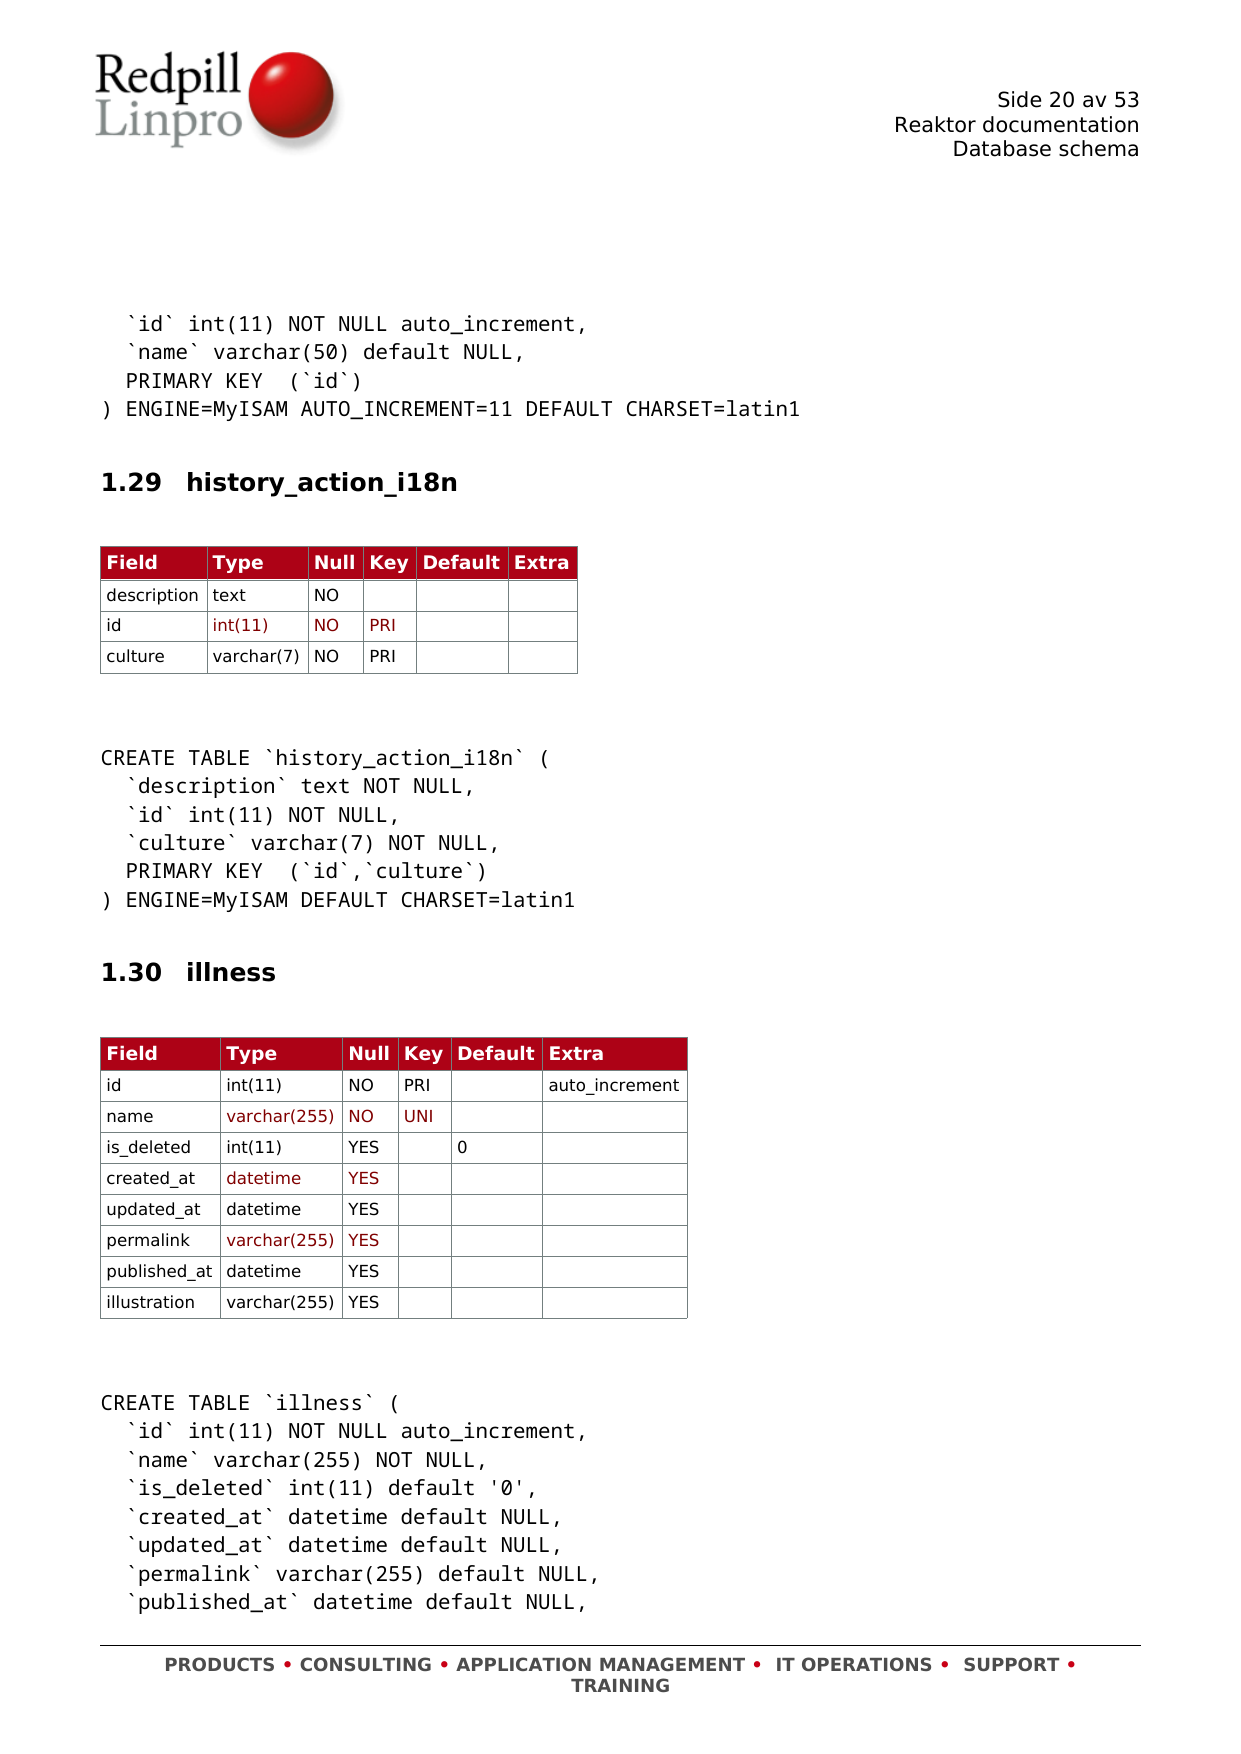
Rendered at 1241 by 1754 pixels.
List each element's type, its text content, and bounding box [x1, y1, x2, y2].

text `id` int(11) NOT NULL, [100, 800, 1140, 828]
table_cell [364, 581, 416, 611]
table_cell datetime [221, 1257, 342, 1287]
table_cell [399, 1257, 451, 1287]
table_cell [452, 1226, 542, 1256]
text CREATE TABLE `history_action_i18n` ( [100, 743, 1140, 771]
table_header Key [364, 547, 416, 579]
table_cell NO [309, 581, 363, 611]
table_cell [452, 1102, 542, 1132]
table_cell PRI [364, 612, 416, 641]
table_cell NO [309, 612, 363, 641]
table_cell YES [343, 1195, 398, 1225]
text `created_at` datetime default NULL, [100, 1502, 1140, 1530]
table_cell permalink [101, 1226, 220, 1256]
text CREATE TABLE `illness` ( [100, 1388, 1140, 1417]
table_cell [543, 1133, 687, 1163]
table_cell [399, 1195, 451, 1225]
table_cell [543, 1288, 687, 1318]
table_cell [509, 612, 577, 641]
table_cell updated_at [101, 1195, 220, 1225]
table_cell [417, 642, 508, 672]
table_cell YES [343, 1164, 398, 1194]
table_header Default [417, 547, 508, 579]
table_cell YES [343, 1226, 398, 1256]
table_cell [399, 1288, 451, 1318]
table_cell PRI [364, 642, 416, 672]
table_cell [543, 1164, 687, 1194]
table_cell YES [343, 1133, 398, 1163]
table_header Field [101, 547, 207, 579]
table_cell [543, 1195, 687, 1225]
table_cell [543, 1257, 687, 1287]
text `is_deleted` int(11) default '0', [100, 1473, 1140, 1502]
text `id` int(11) NOT NULL auto_increment, [100, 309, 1140, 337]
table_cell [417, 581, 508, 611]
text `name` varchar(255) NOT NULL, [100, 1445, 1140, 1473]
table_cell int(11) [221, 1071, 342, 1101]
table_cell [417, 612, 508, 641]
table_cell 0 [452, 1133, 542, 1163]
table_cell varchar(255) [221, 1226, 342, 1256]
table_cell created_at [101, 1164, 220, 1194]
table_cell varchar(255) [221, 1288, 342, 1318]
table_cell published_at [101, 1257, 220, 1287]
text `updated_at` datetime default NULL, [100, 1530, 1140, 1559]
table_cell int(11) [208, 612, 308, 641]
table_header Default [452, 1038, 542, 1070]
table_cell auto_increment [543, 1071, 687, 1101]
table_cell [452, 1071, 542, 1101]
table_cell [399, 1133, 451, 1163]
table_cell YES [343, 1288, 398, 1318]
table_cell int(11) [221, 1133, 342, 1163]
text ) ENGINE=MyISAM DEFAULT CHARSET=latin1 [100, 885, 1140, 913]
table_header Null [343, 1038, 398, 1070]
text `id` int(11) NOT NULL auto_increment, [100, 1417, 1140, 1445]
text `culture` varchar(7) NOT NULL, [100, 828, 1140, 857]
table_cell [452, 1288, 542, 1318]
table_cell [452, 1195, 542, 1225]
table_cell [399, 1226, 451, 1256]
table_header Null [309, 547, 363, 579]
table_cell culture [101, 642, 207, 672]
subtitle illness [100, 958, 1140, 988]
text ) ENGINE=MyISAM AUTO_INCREMENT=11 DEFAULT CHARSET=latin1 [100, 394, 1140, 423]
table_cell PRI [399, 1071, 451, 1101]
table_header Type [208, 547, 308, 579]
picture [84, 38, 346, 160]
table_header Extra [509, 547, 577, 579]
table_header Key [399, 1038, 451, 1070]
text `published_at` datetime default NULL, [100, 1587, 1140, 1616]
table_cell [543, 1102, 687, 1132]
table_cell NO [309, 642, 363, 672]
table_cell varchar(255) [221, 1102, 342, 1132]
subtitle history_action_i18n [100, 468, 1140, 497]
table_cell description [101, 581, 207, 611]
text PRIMARY KEY (`id`) [100, 366, 1140, 394]
text `description` text NOT NULL, [100, 771, 1140, 800]
table_cell YES [343, 1257, 398, 1287]
table_header Field [101, 1038, 220, 1070]
table_cell id [101, 1071, 220, 1101]
table_cell [543, 1226, 687, 1256]
table_cell illustration [101, 1288, 220, 1318]
table_cell NO [343, 1102, 398, 1132]
table_cell name [101, 1102, 220, 1132]
table_cell UNI [399, 1102, 451, 1132]
table_cell text [208, 581, 308, 611]
text PRIMARY KEY (`id`,`culture`) [100, 857, 1140, 885]
table_cell [452, 1164, 542, 1194]
text `name` varchar(50) default NULL, [100, 337, 1140, 366]
table_cell [399, 1164, 451, 1194]
table_cell [509, 642, 577, 672]
table_cell is_deleted [101, 1133, 220, 1163]
text `permalink` varchar(255) default NULL, [100, 1559, 1140, 1587]
table_cell [509, 581, 577, 611]
table_cell datetime [221, 1164, 342, 1194]
table_cell datetime [221, 1195, 342, 1225]
table_cell id [101, 612, 207, 641]
table_header Type [221, 1038, 342, 1070]
table_header Extra [543, 1038, 687, 1070]
table_cell varchar(7) [208, 642, 308, 672]
table_cell NO [343, 1071, 398, 1101]
table_cell [452, 1257, 542, 1287]
